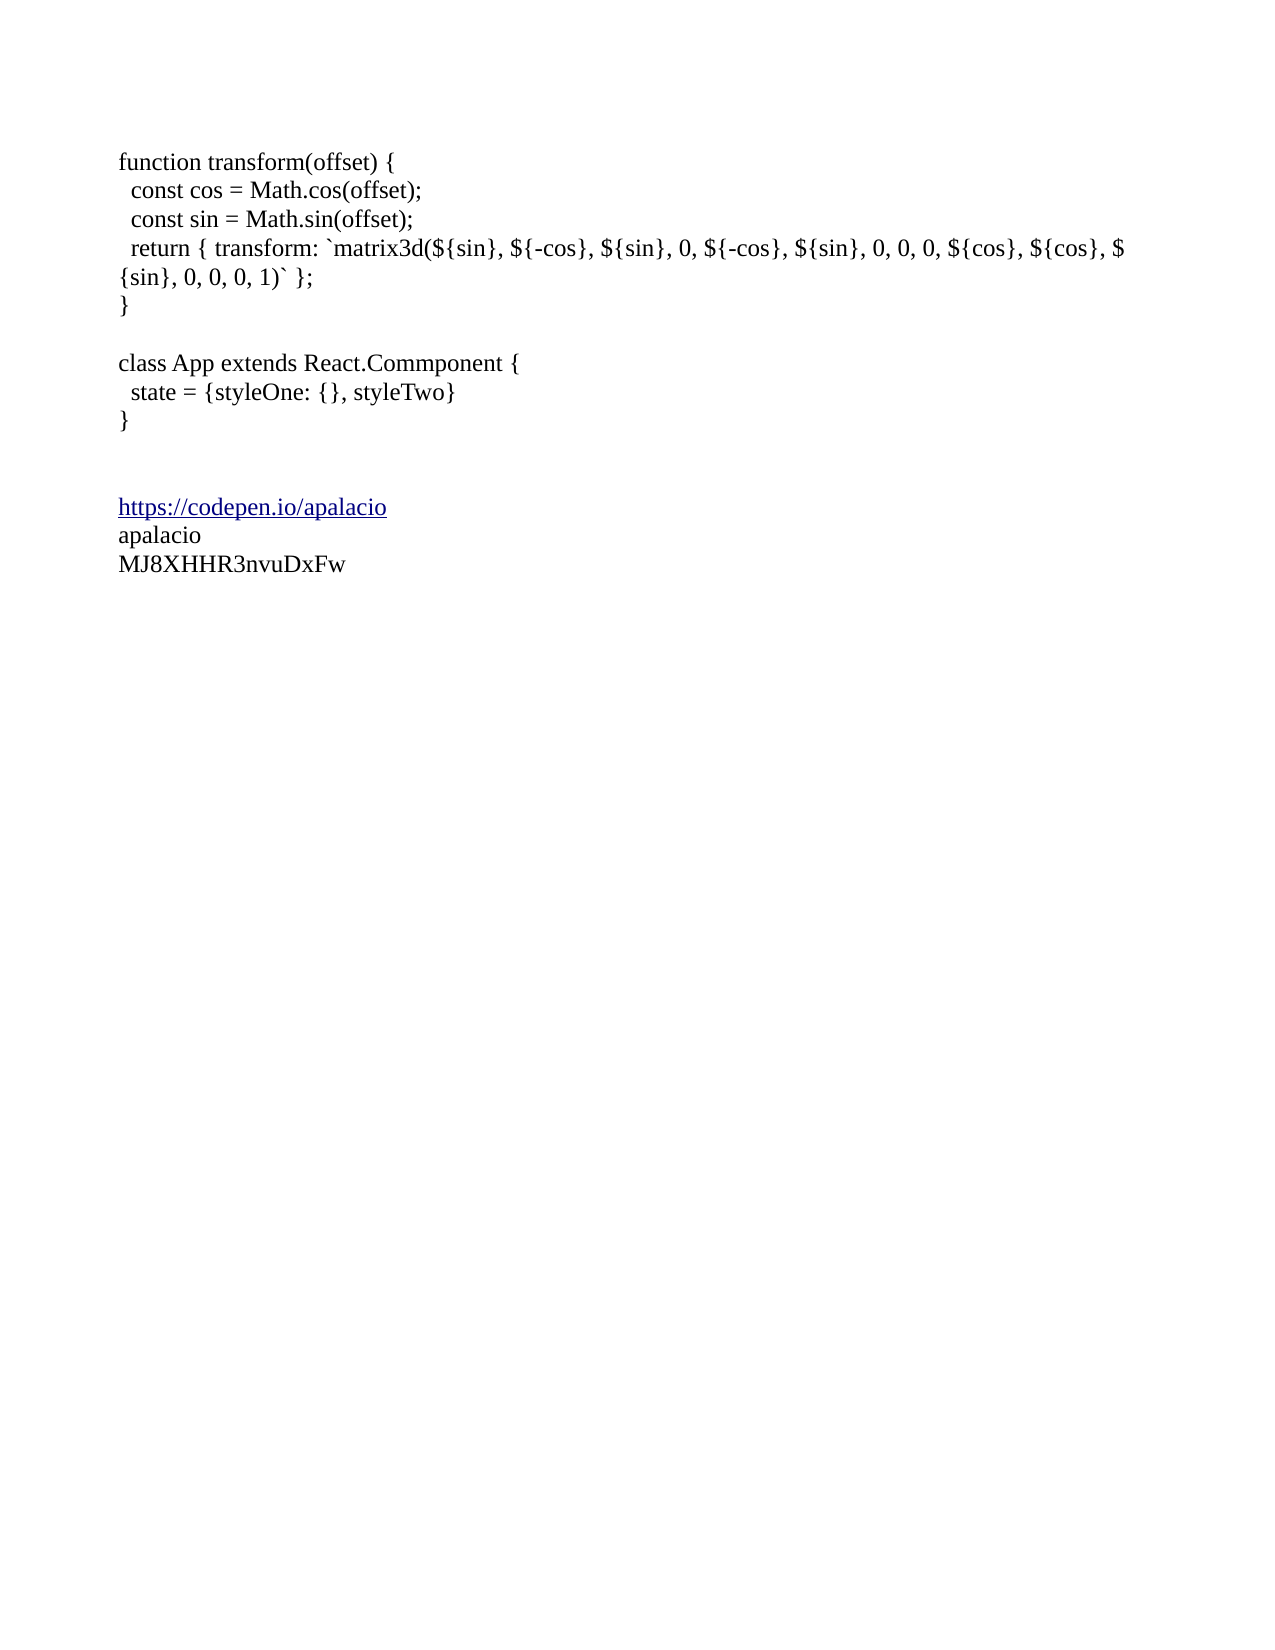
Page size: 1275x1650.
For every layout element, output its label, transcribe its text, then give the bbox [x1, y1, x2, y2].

text function transform(offset) { [118, 147, 1157, 176]
text state = {styleOne: {}, styleTwo} [118, 377, 1157, 406]
text } [118, 291, 1157, 319]
text https://codepen.io/apalacio [118, 492, 1157, 521]
text } [118, 406, 1157, 434]
text apalacio [118, 521, 1157, 549]
text const sin = Math.sin(offset); [118, 204, 1157, 233]
text return { transform: `matrix3d(${sin}, ${-cos}, ${sin}, 0, ${-cos}, ${sin}, 0, 0, 0, ${cos}, ${cos}, ${sin}, 0, 0, 0, 1)` }; [118, 233, 1157, 291]
text const cos = Math.cos(offset); [118, 176, 1157, 204]
text MJ8XHHR3nvuDxFw [118, 549, 1157, 578]
text class App extends React.Commponent { [118, 348, 1157, 377]
